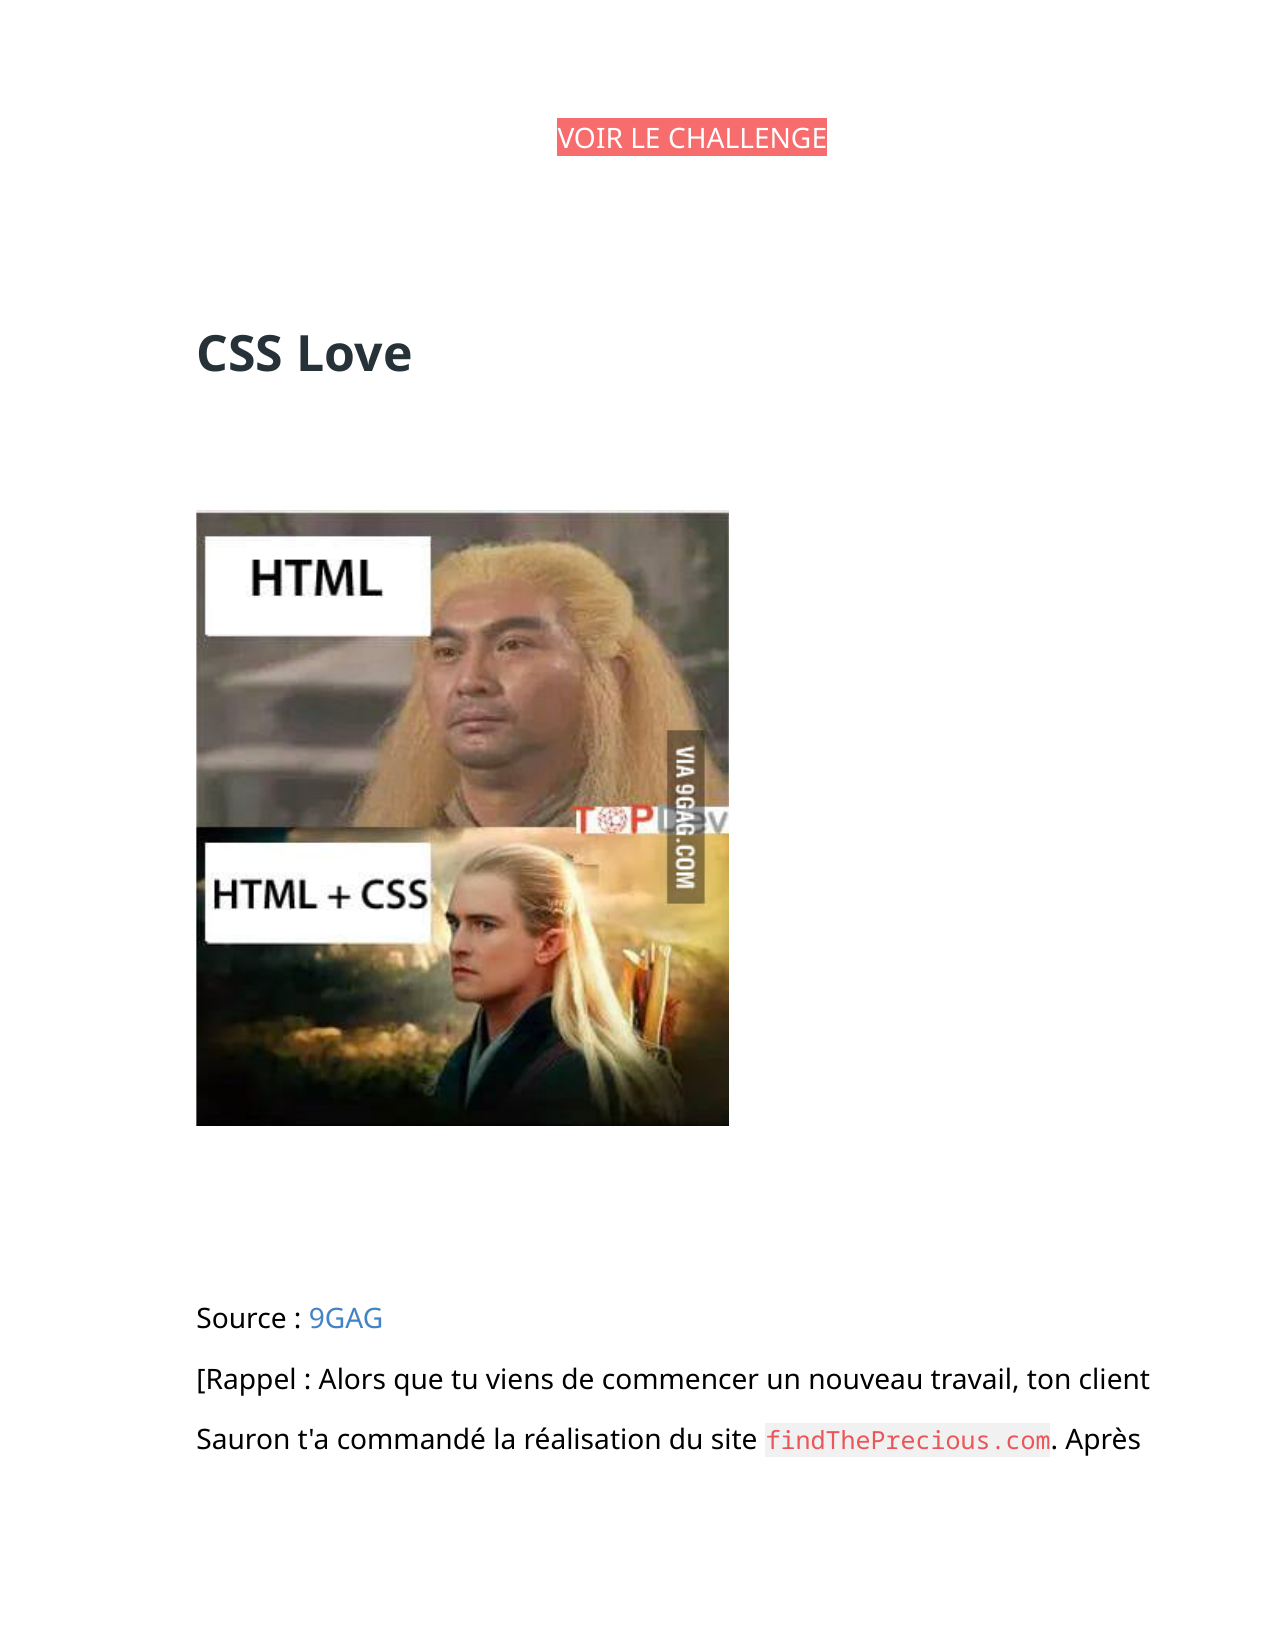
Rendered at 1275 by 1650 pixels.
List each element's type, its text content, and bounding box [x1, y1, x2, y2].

subtitle CSS Love [196, 318, 1157, 387]
text Source : 9GAG [196, 1299, 1157, 1337]
text [Rappel : Alors que tu viens de commencer un nouveau travail, ton client Sauron t'a commandé la réalisation du site findThePrecious.com. Après [196, 1359, 1157, 1458]
text VOIR LE CHALLENGE [227, 118, 1157, 156]
picture [196, 510, 729, 1126]
